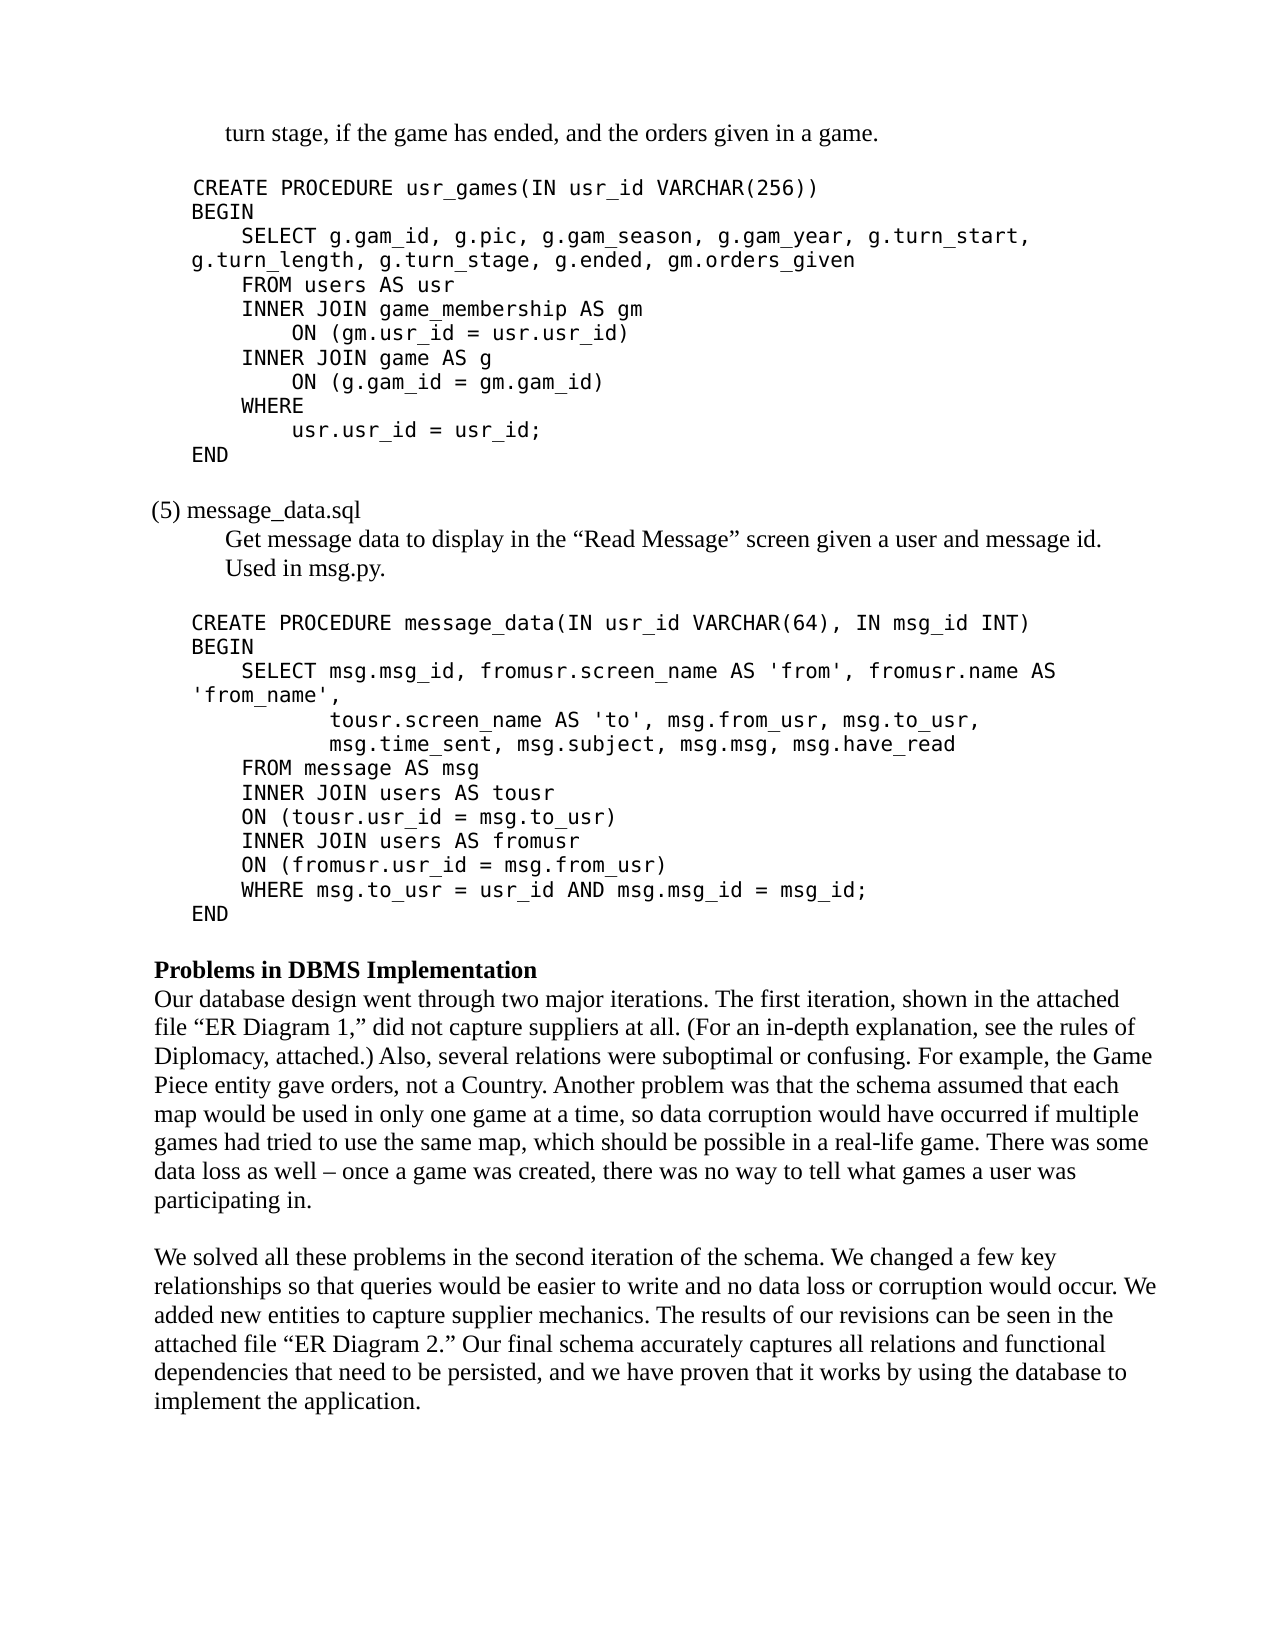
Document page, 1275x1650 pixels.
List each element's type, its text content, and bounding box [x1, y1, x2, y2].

text Get message data to display in the “Read Message” screen given a user and message id. [151, 524, 1157, 553]
text Problems in DBMS Implementation [154, 955, 1157, 984]
text Used in msg.py. [151, 553, 1157, 582]
text We solved all these problems in the second iteration of the schema. We changed a few key relationships so that queries would be easier to write and no data loss or corruption would occur. We added new entities to capture supplier mechanics. The results of our revisions can be seen in the attached file “ER Diagram 2.” Our final schema accurately captures all relations and functional dependencies that need to be persisted, and we have proven that it works by using the database to implement the application. [154, 1242, 1157, 1415]
text Our database design went through two major iterations. The first iteration, shown in the attached file “ER Diagram 1,” did not capture suppliers at all. (For an in-depth explanation, see the rules of Diplomacy, attached.) Also, several relations were suboptimal or confusing. For example, the Game Piece entity gave orders, not a Country. Another problem was that the schema assumed that each map would be used in only one game at a time, so data corruption would have occurred if multiple games had tried to use the same map, which should be possible in a real-life game. There was some data loss as well – once a game was created, there was no way to tell what games a user was participating in. [154, 984, 1157, 1214]
text (5) message_data.sql [151, 496, 1157, 524]
text turn stage, if the game has ended, and the orders given in a game. [151, 118, 1157, 147]
text CREATE PROCEDURE usr_games(IN usr_id VARCHAR(256)) BEGIN SELECT g.gam_id, g.pic, g.gam_season, g.gam_year, g.turn_start, g.turn_length, g.turn_stage, g.ended, gm.orders_given FROM users AS usr INNER JOIN game_membership AS gm ON (gm.usr_id = usr.usr_id) INNER JOIN game AS g ON (g.gam_id = gm.gam_id) WHERE usr.usr_id = usr_id; END [191, 176, 1157, 467]
text CREATE PROCEDURE message_data(IN usr_id VARCHAR(64), IN msg_id INT) BEGIN SELECT msg.msg_id, fromusr.screen_name AS 'from', fromusr.name AS 'from_name', tousr.screen_name AS 'to', msg.from_usr, msg.to_usr, msg.time_sent, msg.subject, msg.msg, msg.have_read FROM message AS msg INNER JOIN users AS tousr ON (tousr.usr_id = msg.to_usr) INNER JOIN users AS fromusr ON (fromusr.usr_id = msg.from_usr) WHERE msg.to_usr = usr_id AND msg.msg_id = msg_id; END [191, 611, 1157, 926]
